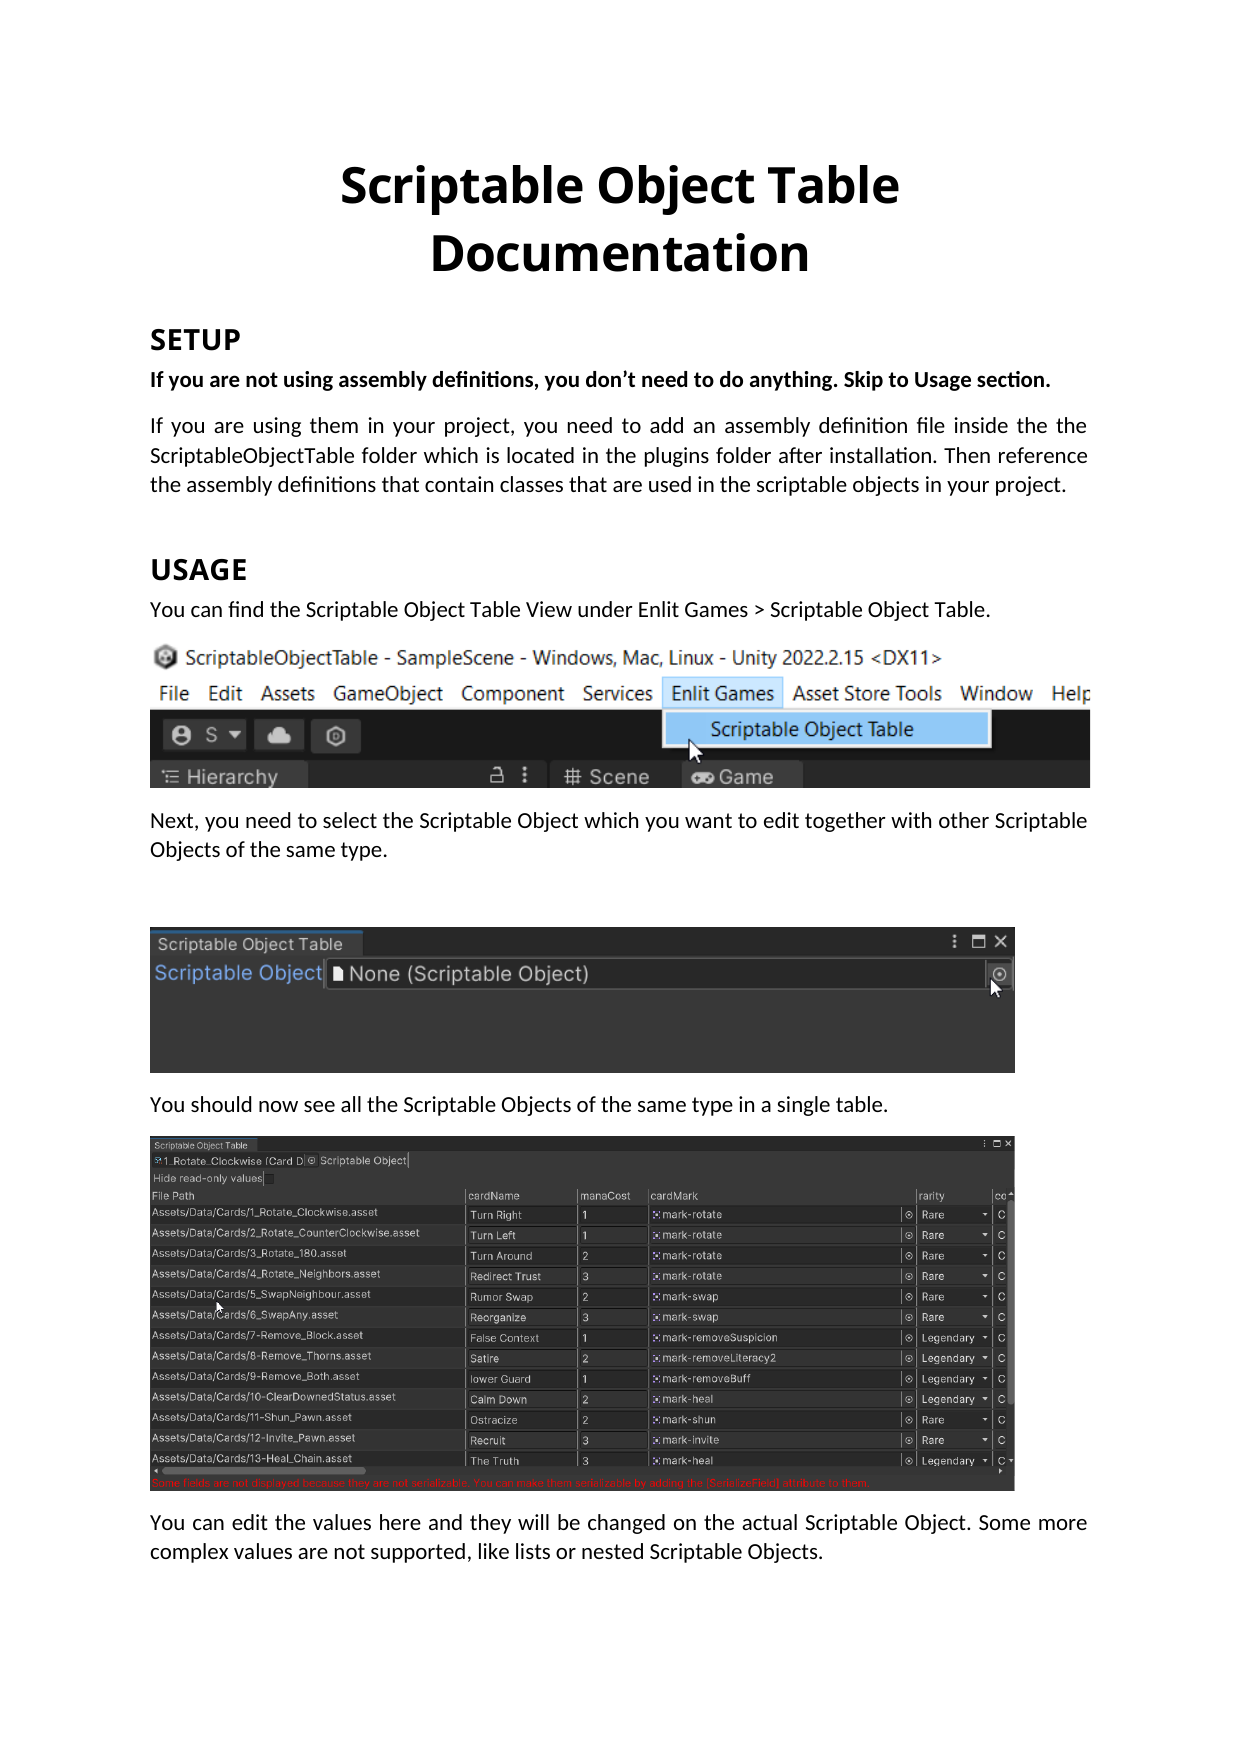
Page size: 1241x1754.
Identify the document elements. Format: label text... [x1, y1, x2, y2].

text You should now see all the Scriptable Objects of the same type in a single table. [150, 1091, 1090, 1119]
subtitle Usage [150, 549, 1090, 589]
text You can find the Scriptable Object Table View under Enlit Games > Scriptable Object Table. [150, 595, 1090, 623]
text Next, you need to select the Scriptable Object which you want to edit together with other Scriptable Objects of the same type. [150, 806, 1090, 863]
title Scriptable Object Table Documentation [150, 150, 1090, 286]
text If you are using them in your project, you need to add an assembly definition file inside the the ScriptableObjectTable folder which is located in the plugins folder after installation. Then reference the assembly definitions that contain classes that are used in the scriptable objects in your project. [150, 411, 1090, 498]
subtitle Setup [150, 319, 1090, 359]
text You can edit the values here and they will be changed on the actual Scriptable Object. Some more complex values are not supported, like lists or nested Scriptable Objects. [150, 1508, 1090, 1566]
text If you are not using assembly definitions, you don’t need to do anything. Skip to Usage section. [150, 365, 1090, 393]
